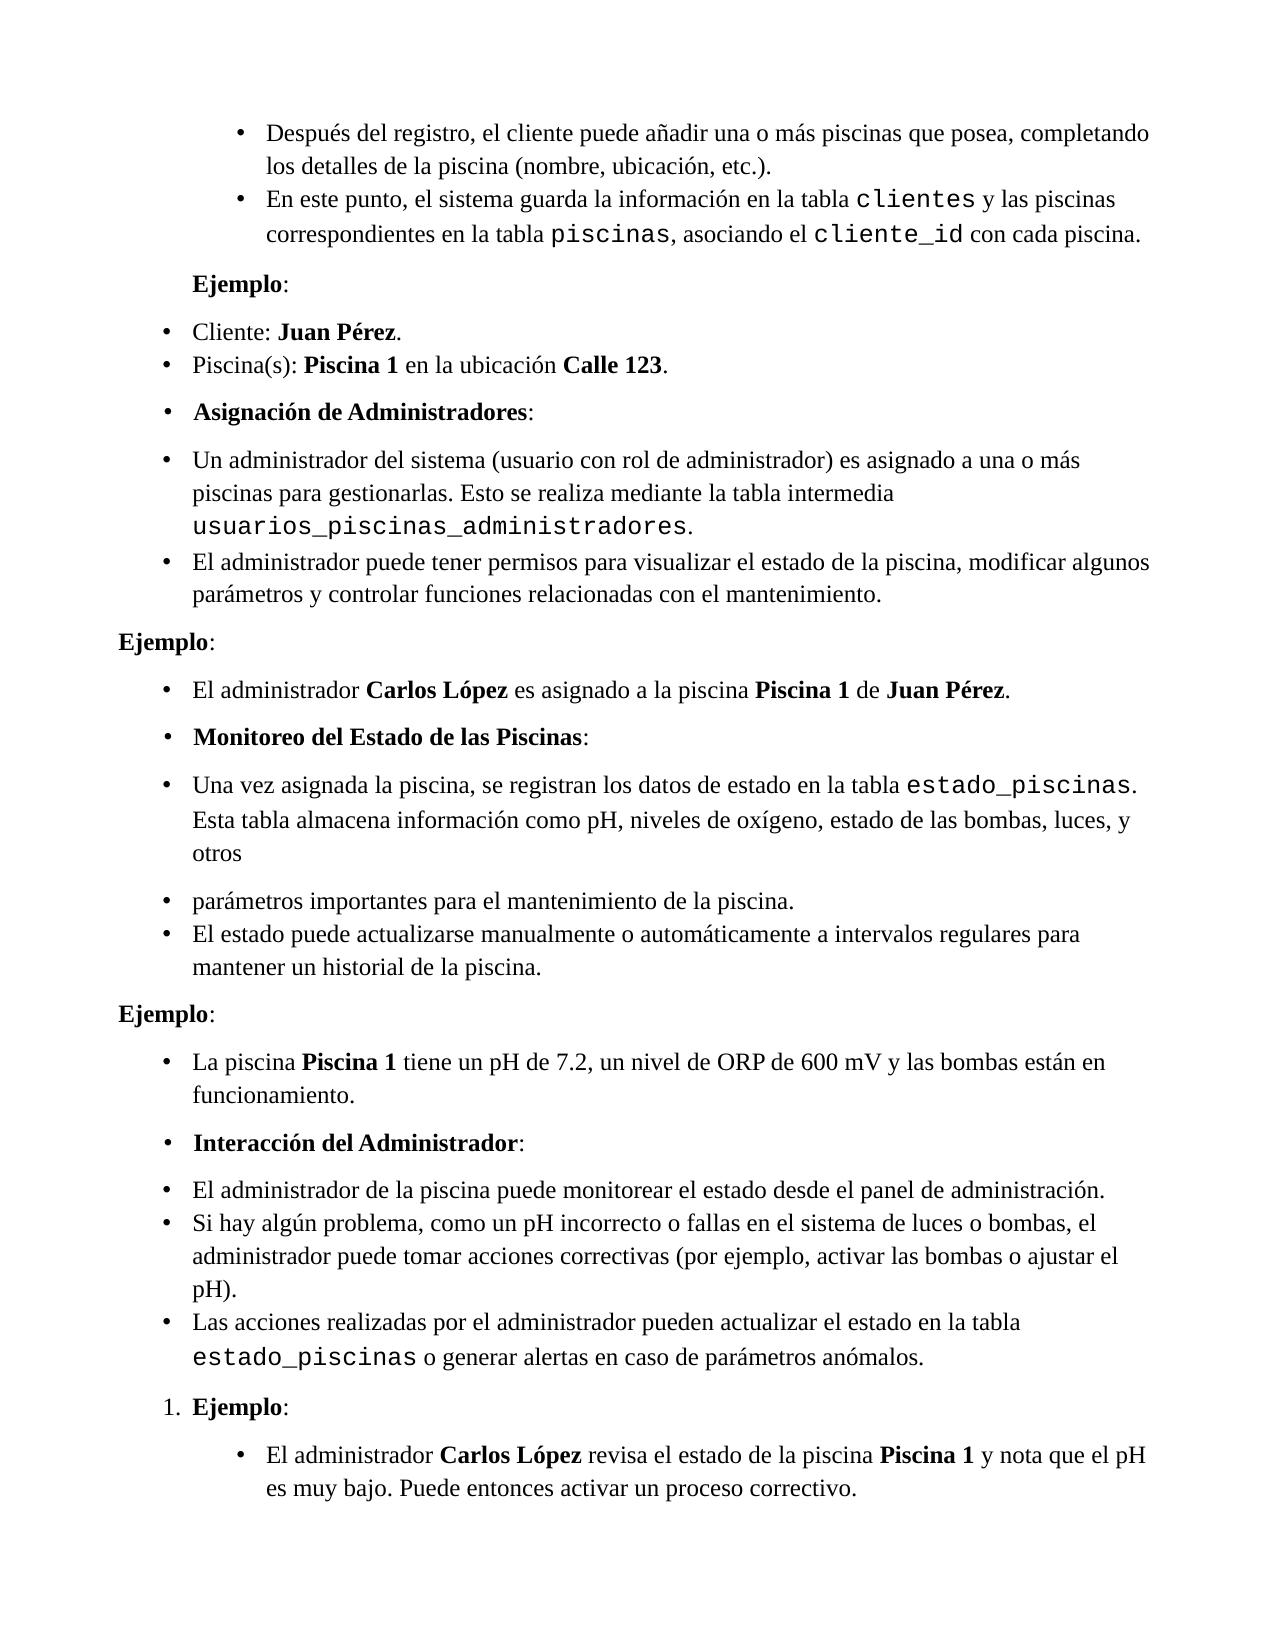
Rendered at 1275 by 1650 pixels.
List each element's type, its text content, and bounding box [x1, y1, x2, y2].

list Interacción del Administrador: [164, 1128, 1157, 1156]
text Ejemplo: [118, 627, 1157, 656]
text Ejemplo: [118, 999, 1157, 1028]
list Cliente: Juan Pérez. [162, 317, 1157, 346]
list Las acciones realizadas por el administrador pueden actualizar el estado en la tabla estado_piscinas o generar alertas en caso de parámetros anómalos. [162, 1307, 1157, 1373]
list El administrador de la piscina puede monitorear el estado desde el panel de administración. [162, 1175, 1157, 1204]
list El administrador puede tener permisos para visualizar el estado de la piscina, modificar algunos parámetros y controlar funciones relacionadas con el mantenimiento. [162, 547, 1157, 608]
list Asignación de Administradores: [164, 397, 1157, 426]
list Monitoreo del Estado de las Piscinas: [164, 722, 1157, 751]
list En este punto, el sistema guarda la información en la tabla clientes y las piscinas correspondientes en la tabla piscinas, asociando el cliente_id con cada piscina. [236, 184, 1157, 250]
list La piscina Piscina 1 tiene un pH de 7.2, un nivel de ORP de 600 mV y las bombas están en funcionamiento. [162, 1047, 1157, 1109]
list parámetros importantes para el mantenimiento de la piscina. [162, 886, 1157, 914]
list Ejemplo: [162, 1392, 1157, 1421]
list Una vez asignada la piscina, se registran los datos de estado en la tabla estado_piscinas. Esta tabla almacena información como pH, niveles de oxígeno, estado de las bombas, luces, y otros [162, 770, 1157, 867]
list Piscina(s): Piscina 1 en la ubicación Calle 123. [162, 350, 1157, 379]
list El estado puede actualizarse manualmente o automáticamente a intervalos regulares para mantener un historial de la piscina. [162, 919, 1157, 981]
list Un administrador del sistema (usuario con rol de administrador) es asignado a una o más piscinas para gestionarlas. Esto se realiza mediante la tabla intermedia usuarios_piscinas_administradores. [162, 445, 1157, 542]
list El administrador Carlos López revisa el estado de la piscina Piscina 1 y nota que el pH es muy bajo. Puede entonces activar un proceso correctivo. [236, 1440, 1157, 1502]
list Después del registro, el cliente puede añadir una o más piscinas que posea, completando los detalles de la piscina (nombre, ubicación, etc.). [236, 118, 1157, 180]
list Ejemplo: [162, 269, 1157, 298]
list Si hay algún problema, como un pH incorrecto o fallas en el sistema de luces o bombas, el administrador puede tomar acciones correctivas (por ejemplo, activar las bombas o ajustar el pH). [162, 1208, 1157, 1303]
list El administrador Carlos López es asignado a la piscina Piscina 1 de Juan Pérez. [162, 675, 1157, 703]
